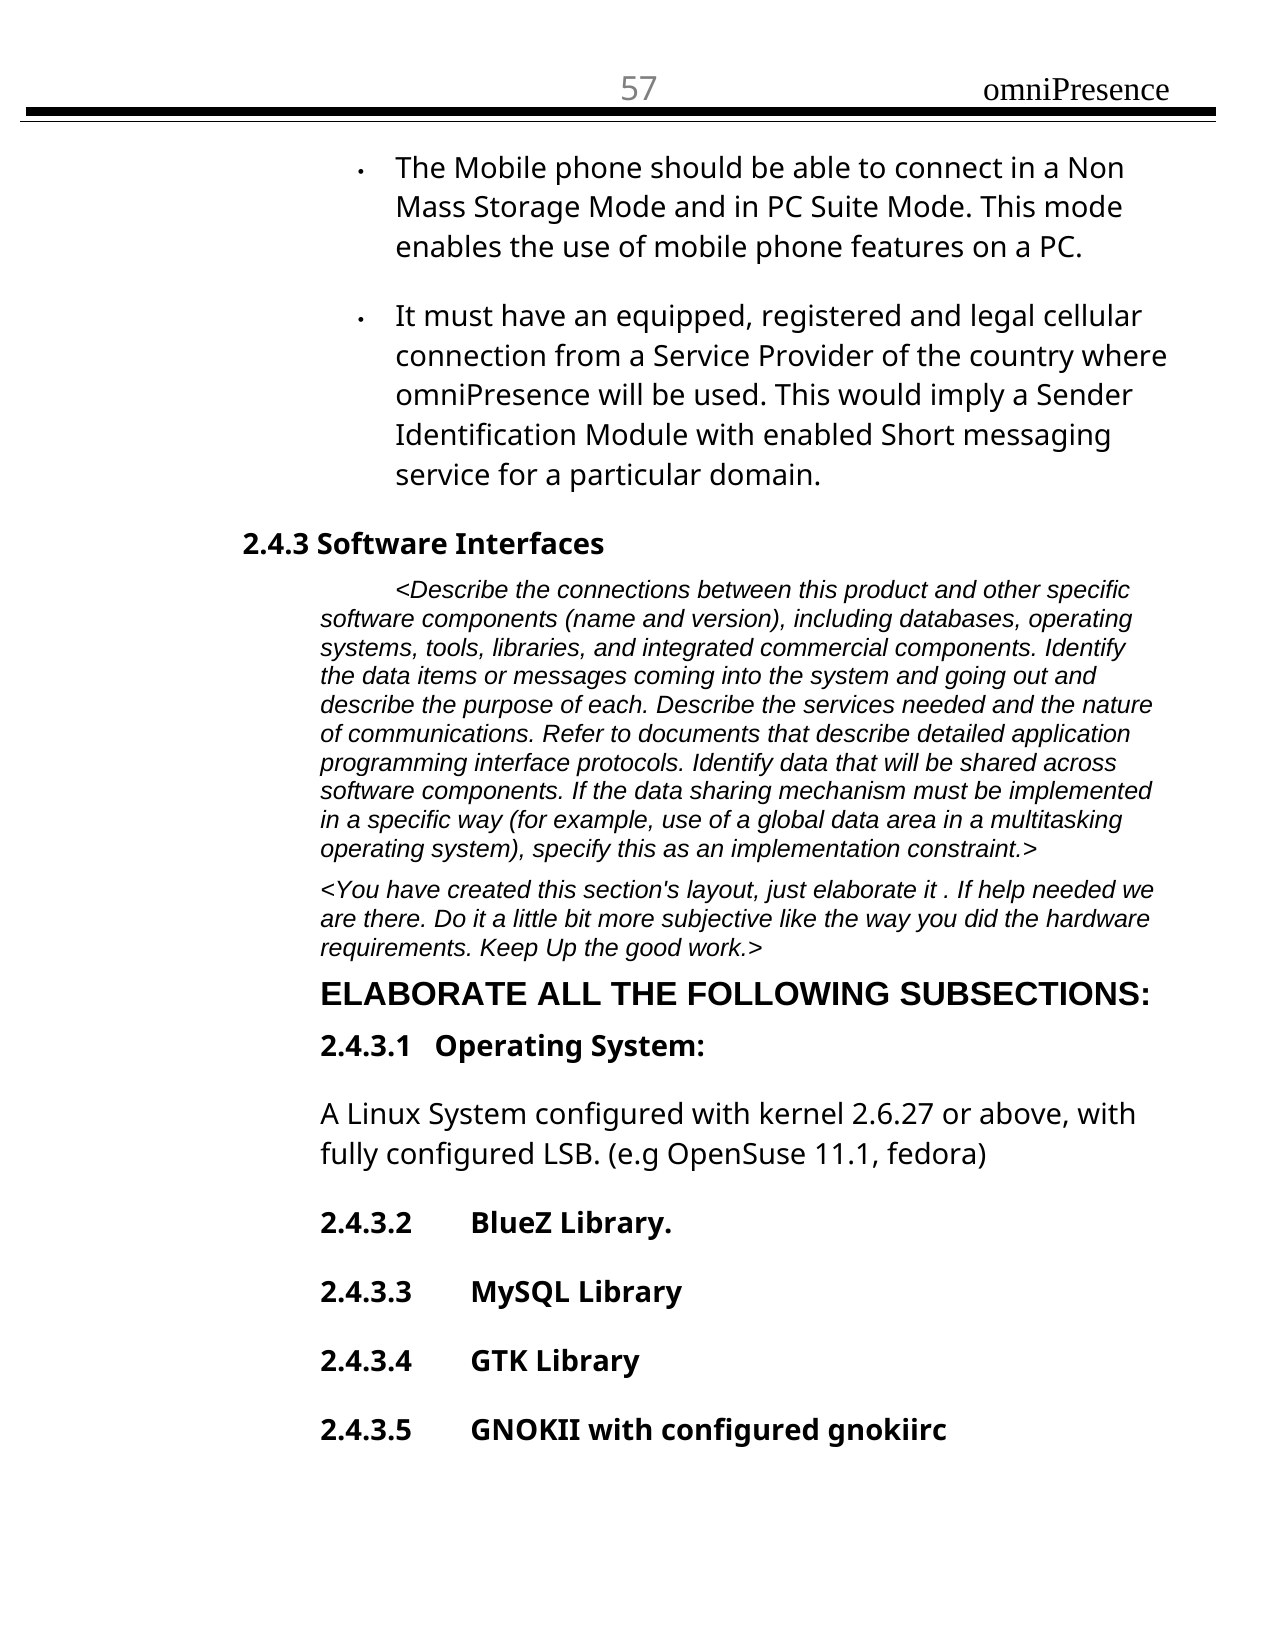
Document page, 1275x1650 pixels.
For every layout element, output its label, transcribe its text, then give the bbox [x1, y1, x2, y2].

text A Linux System configured with kernel 2.6.27 or above, with fully configured LSB. (e.g OpenSuse 11.1, fedora) [320, 1094, 1170, 1173]
list BlueZ Library. [320, 1202, 1170, 1242]
text <You have created this section's layout, just elaborate it . If help needed we are there. Do it a little bit more subjective like the way you did the hardware requirements. Keep Up the good work.> [320, 875, 1170, 961]
list The Mobile phone should be able to connect in a Non Mass Storage Mode and in PC Suite Mode. This mode enables the use of mobile phone features on a PC. [358, 147, 1170, 266]
list MySQL Library [320, 1271, 1170, 1311]
text <Describe the connections between this product and other specific software components (name and version), including databases, operating systems, tools, libraries, and integrated commercial components. Identify the data items or messages coming into the system and going out and describe the purpose of each. Describe the services needed and the nature of communications. Refer to documents that describe detailed application programming interface protocols. Identify data that will be shared across software components. If the data sharing mechanism must be implemented in a specific way (for example, use of a global data area in a multitasking operating system), specify this as an implementation constraint.> [320, 575, 1170, 863]
list GTK Library [320, 1340, 1170, 1379]
list 2.4.3 Software Interfaces [213, 523, 1170, 563]
list GNOKII with configured gnokiirc [320, 1409, 1170, 1448]
text 2.4.3.1 Operating System: [320, 1025, 1170, 1064]
list It must have an equipped, registered and legal cellular connection from a Service Provider of the country where omniPresence will be used. This would imply a Sender Identification Module with enabled Short messaging service for a particular domain. [358, 295, 1170, 494]
text ELABORATE ALL THE FOLLOWING SUBSECTIONS: [320, 974, 1170, 1012]
